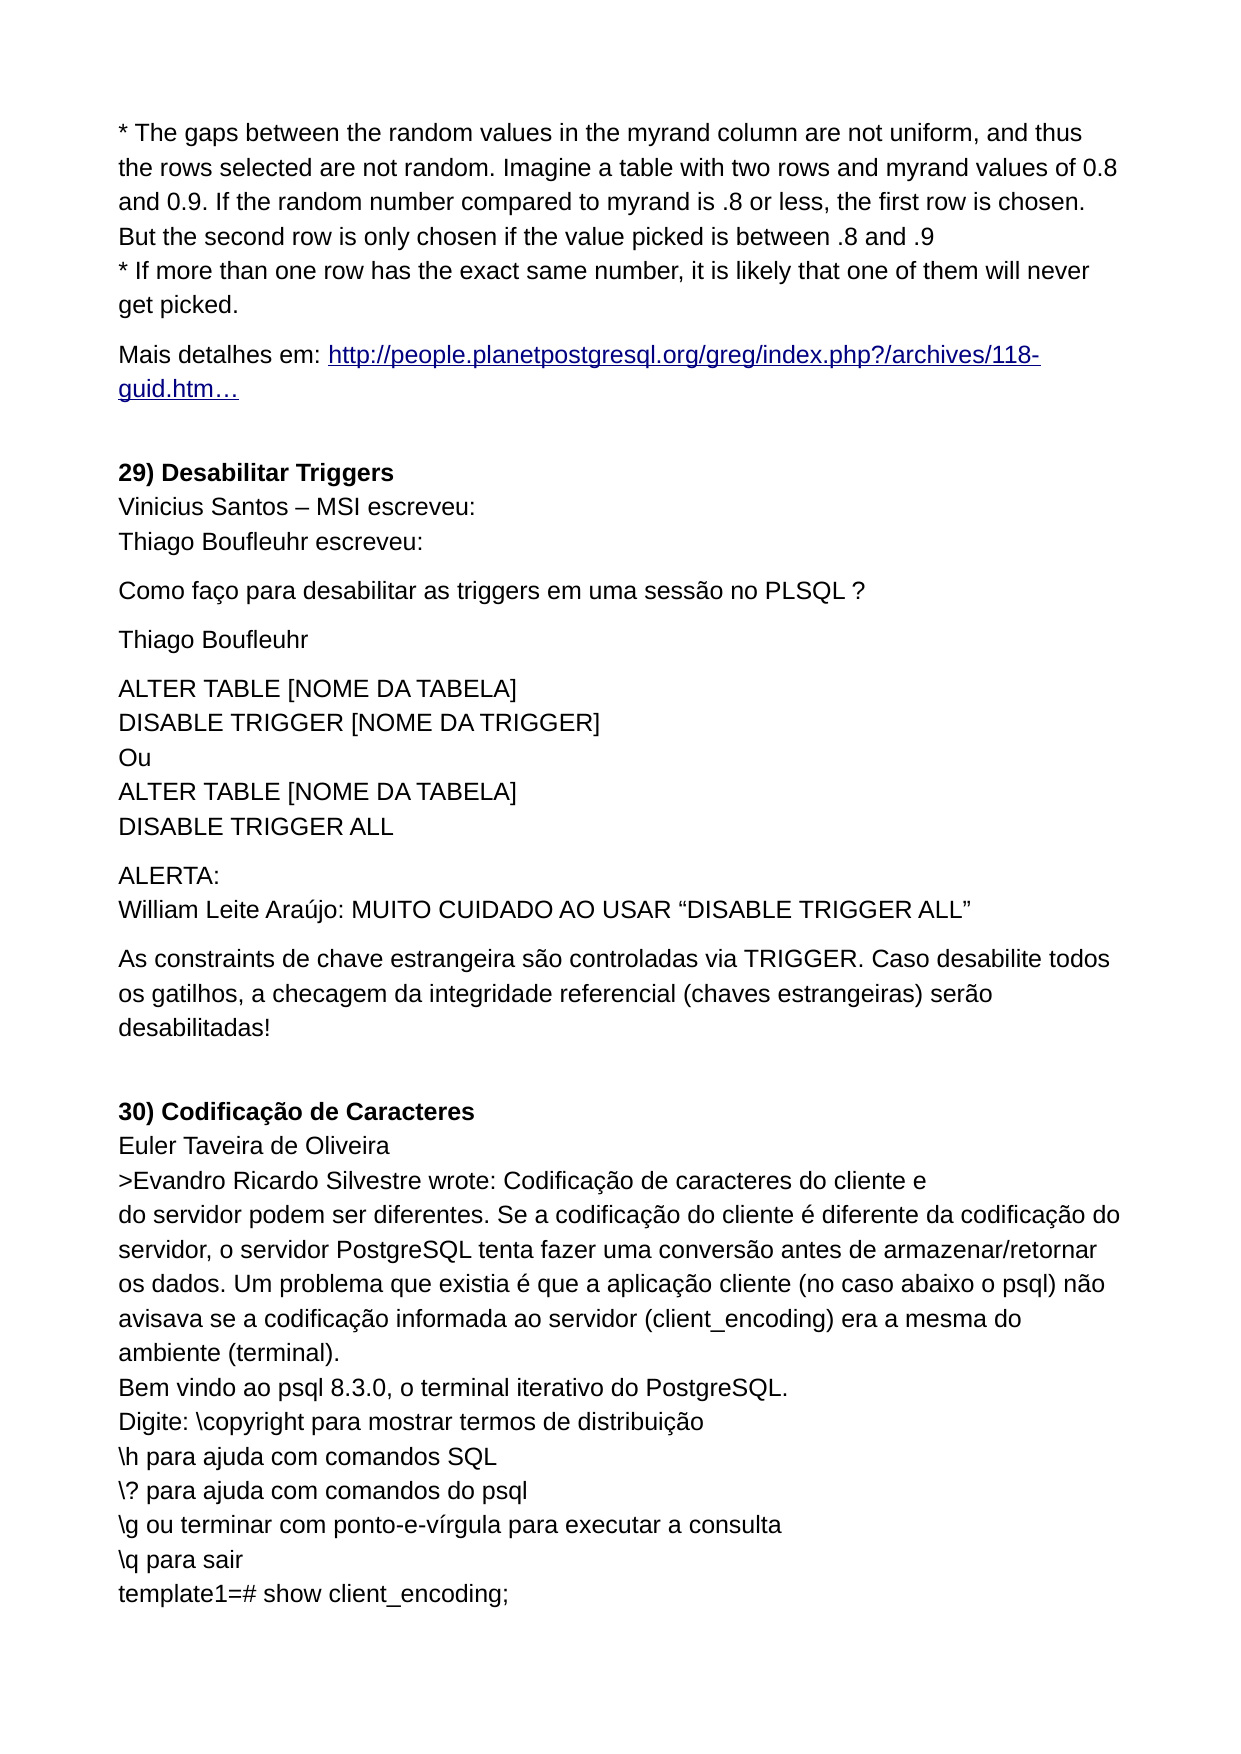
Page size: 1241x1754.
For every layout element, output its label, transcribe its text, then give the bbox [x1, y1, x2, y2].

text 30) Codificação de Caracteres Euler Taveira de Oliveira >Evandro Ricardo Silvestre wrote: Codificação de caracteres do cliente e do servidor podem ser diferentes. Se a codificação do cliente é diferente da codificação do servidor, o servidor PostgreSQL tenta fazer uma conversão antes de armazenar/retornar os dados. Um problema que existia é que a aplicação cliente (no caso abaixo o psql) não avisava se a codificação informada ao servidor (client_encoding) era a mesma do ambiente (terminal). Bem vindo ao psql 8.3.0, o terminal iterativo do PostgreSQL. Digite: \copyright para mostrar termos de distribuição \h para ajuda com comandos SQL \? para ajuda com comandos do psql \g ou terminar com ponto-e-vírgula para executar a consulta \q para sair template1=# show client_encoding; [118, 1097, 1122, 1608]
text 29) Desabilitar Triggers Vinicius Santos – MSI escreveu: Thiago Boufleuhr escreveu: [118, 458, 1122, 555]
text ALERTA: William Leite Araújo: MUITO CUIDADO AO USAR “DISABLE TRIGGER ALL” [118, 861, 1122, 924]
text ALTER TABLE [NOME DA TABELA] DISABLE TRIGGER [NOME DA TRIGGER] Ou ALTER TABLE [NOME DA TABELA] DISABLE TRIGGER ALL [118, 674, 1122, 840]
text Thiago Boufleuhr [118, 625, 1122, 653]
text * The gaps between the random values in the myrand column are not uniform, and thus the rows selected are not random. Imagine a table with two rows and myrand values of 0.8 and 0.9. If the random number compared to myrand is .8 or less, the first row is chosen. But the second row is only chosen if the value picked is between .8 and .9 * If more than one row has the exact same number, it is likely that one of them will never get picked. [118, 118, 1122, 319]
text Mais detalhes em: http://people.planetpostgresql.org/greg/index.php?/archives/118-guid.htm… [118, 339, 1122, 437]
text As constraints de chave estrangeira são controladas via TRIGGER. Caso desabilite todos os gatilhos, a checagem da integridade referencial (chaves estrangeiras) serão desabilitadas! [118, 944, 1122, 1076]
text Como faço para desabilitar as triggers em uma sessão no PLSQL ? [118, 576, 1122, 604]
